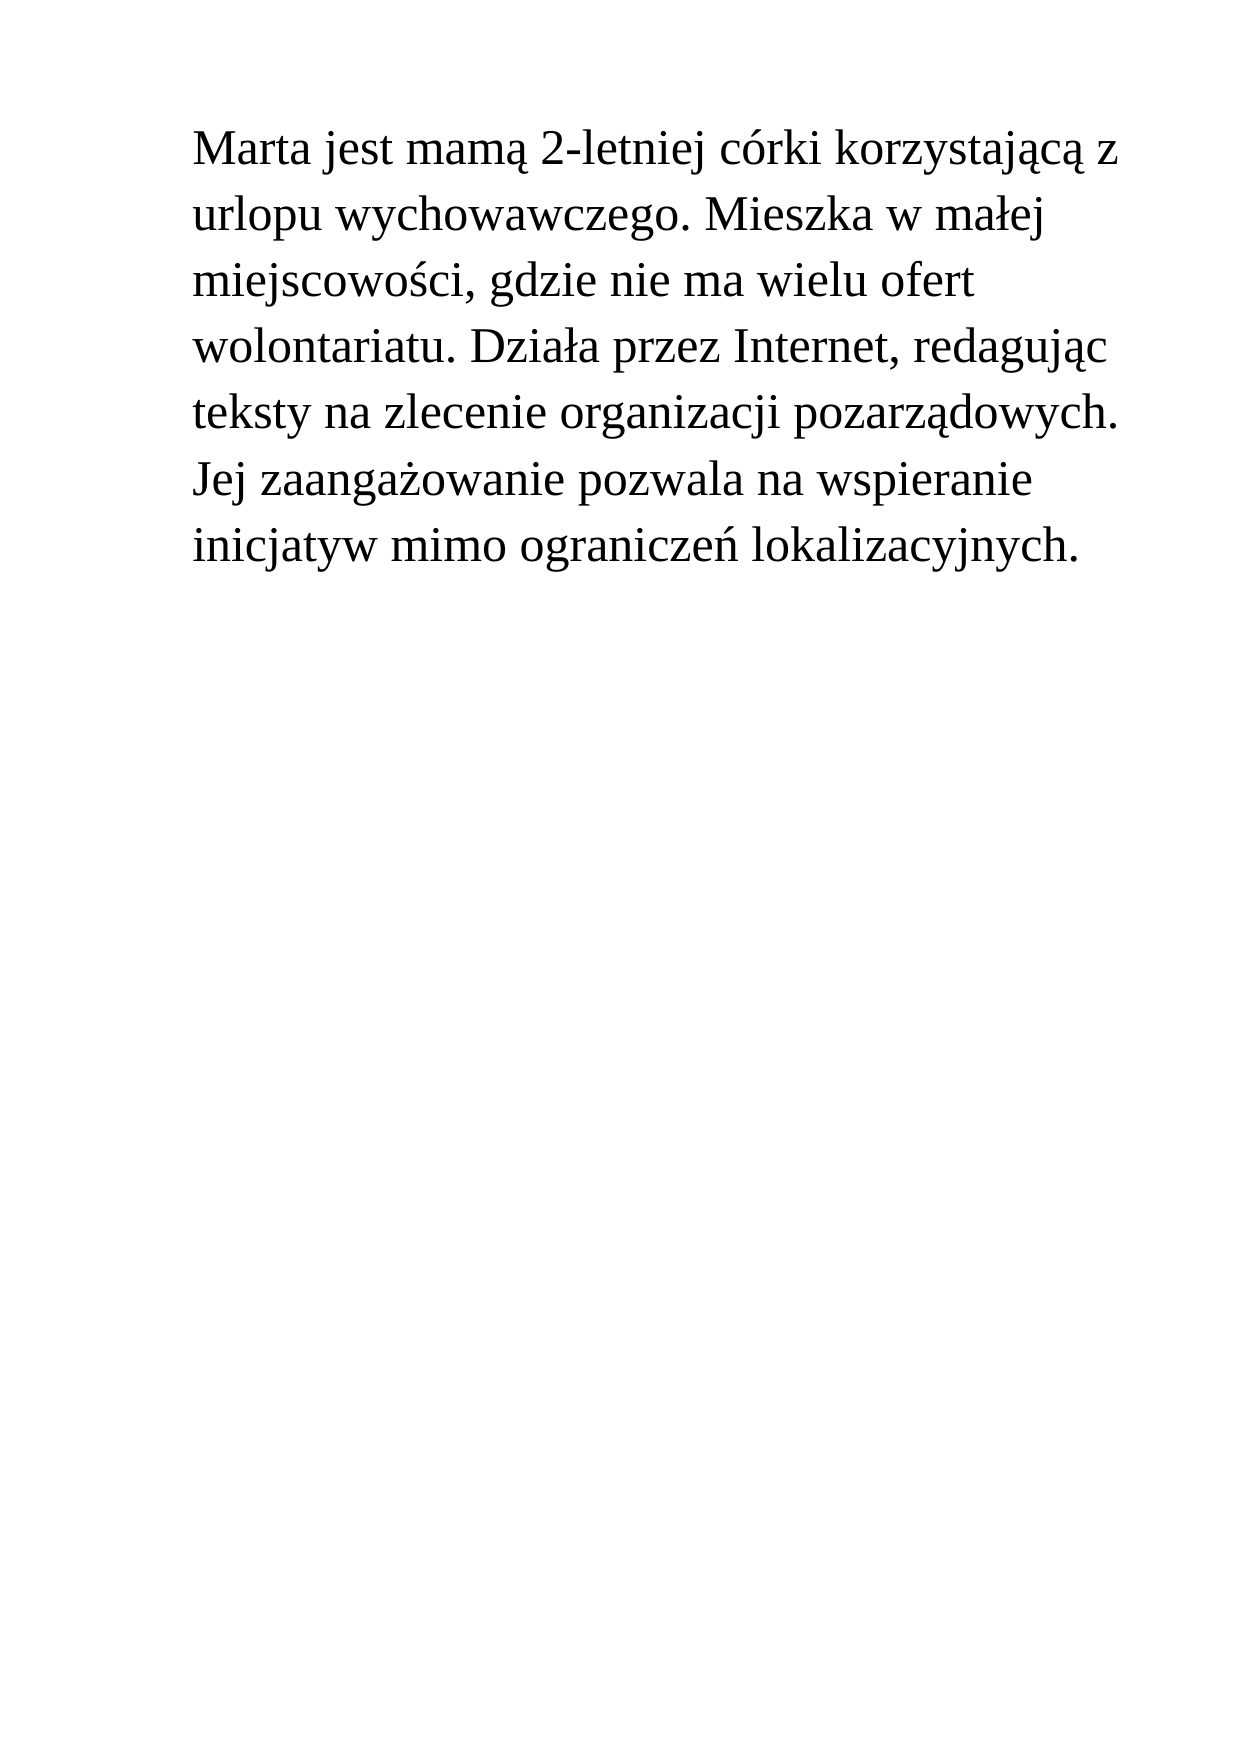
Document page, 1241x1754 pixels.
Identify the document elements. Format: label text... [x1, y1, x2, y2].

list Marta jest mamą 2-letniej córki korzystającą z urlopu wychowawczego. Mieszka w małej miejscowości, gdzie nie ma wielu ofert wolontariatu. Działa przez Internet, redagując teksty na zlecenie organizacji pozarządowych. Jej zaangażowanie pozwala na wspieranie inicjatyw mimo ograniczeń lokalizacyjnych. [162, 118, 1122, 638]
